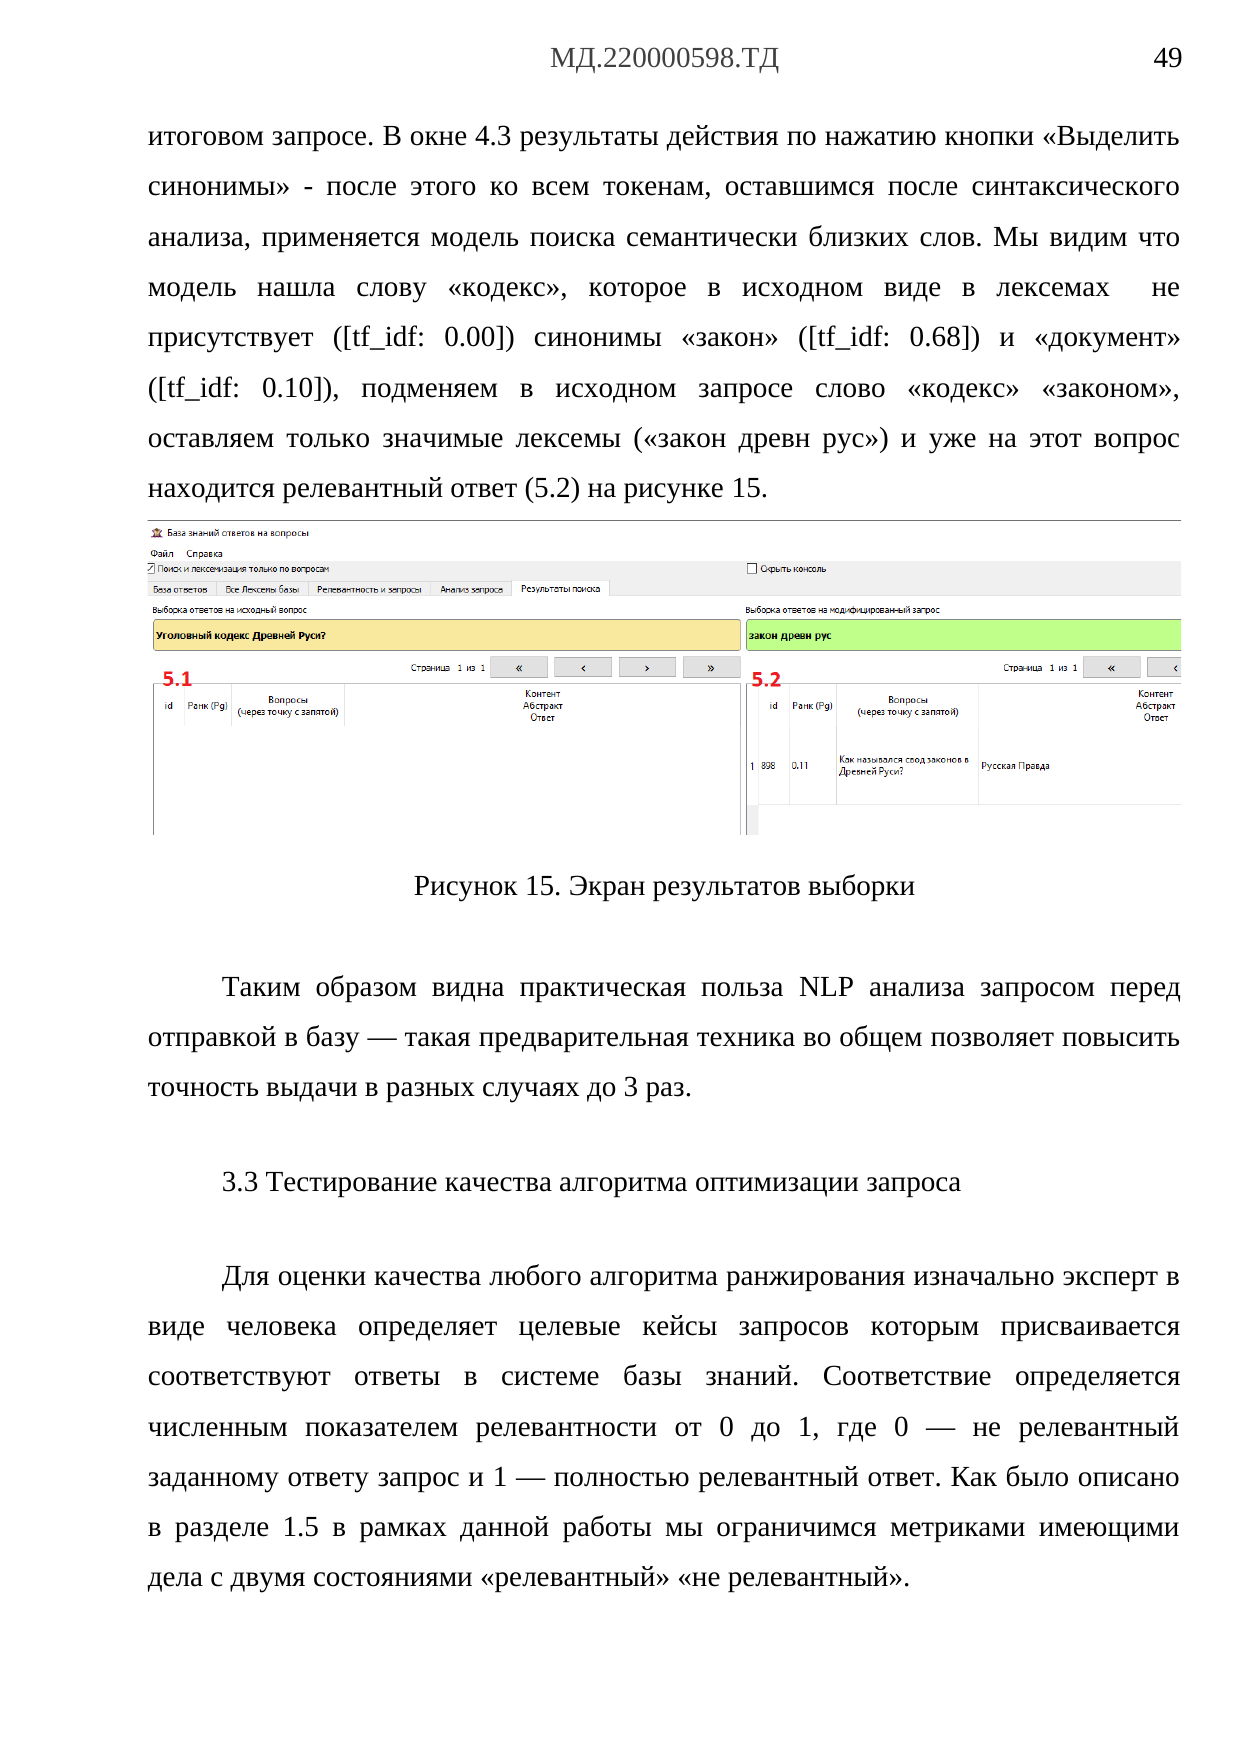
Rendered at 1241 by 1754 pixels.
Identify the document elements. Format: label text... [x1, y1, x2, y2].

text Таким образом видна практическая польза NLP анализа запросом перед отправкой в базу — такая предварительная техника во общем позволяет повысить точность выдачи в разных случаях до 3 раз. [148, 969, 1181, 1103]
text итоговом запросе. В окне 4.3 результаты действия по нажатию кнопки «Выделить синонимы» - после этого ко всем токенам, оставшимся после синтаксического анализа, применяется модель поиска семантически близких слов. Мы видим что модель нашла слову «кодекс», которое в исходном виде в лексемах не присутствует ([tf_idf: 0.00]) синонимы «закон» ([tf_idf: 0.68]) и «документ» ([tf_idf: 0.10]), подменяем в исходном запросе слово «кодекс» «законом», оставляем только значимые лексемы («закон древн рус») и уже на этот вопрос находится релевантный ответ (5.2) на рисунке 15. [148, 118, 1181, 504]
text Для оценки качества любого алгоритма ранжирования изначально эксперт в виде человека определяет целевые кейсы запросов которым присваивается соответствуют ответы в системе базы знаний. Соответствие определяется численным показателем релевантности от 0 до 1, где 0 — не релевантный заданному ответу запрос и 1 — полностью релевантный ответ. Как было описано в разделе 1.5 в рамках данной работы мы ограничимся метриками имеющими дела с двумя состояниями «релевантный» «не релевантный». [148, 1258, 1181, 1593]
text Рисунок 15. Экран результатов выборки [148, 835, 1181, 902]
picture [147, 520, 1182, 835]
subtitle Тестирование качества алгоритма оптимизации запроса [222, 1164, 1181, 1197]
